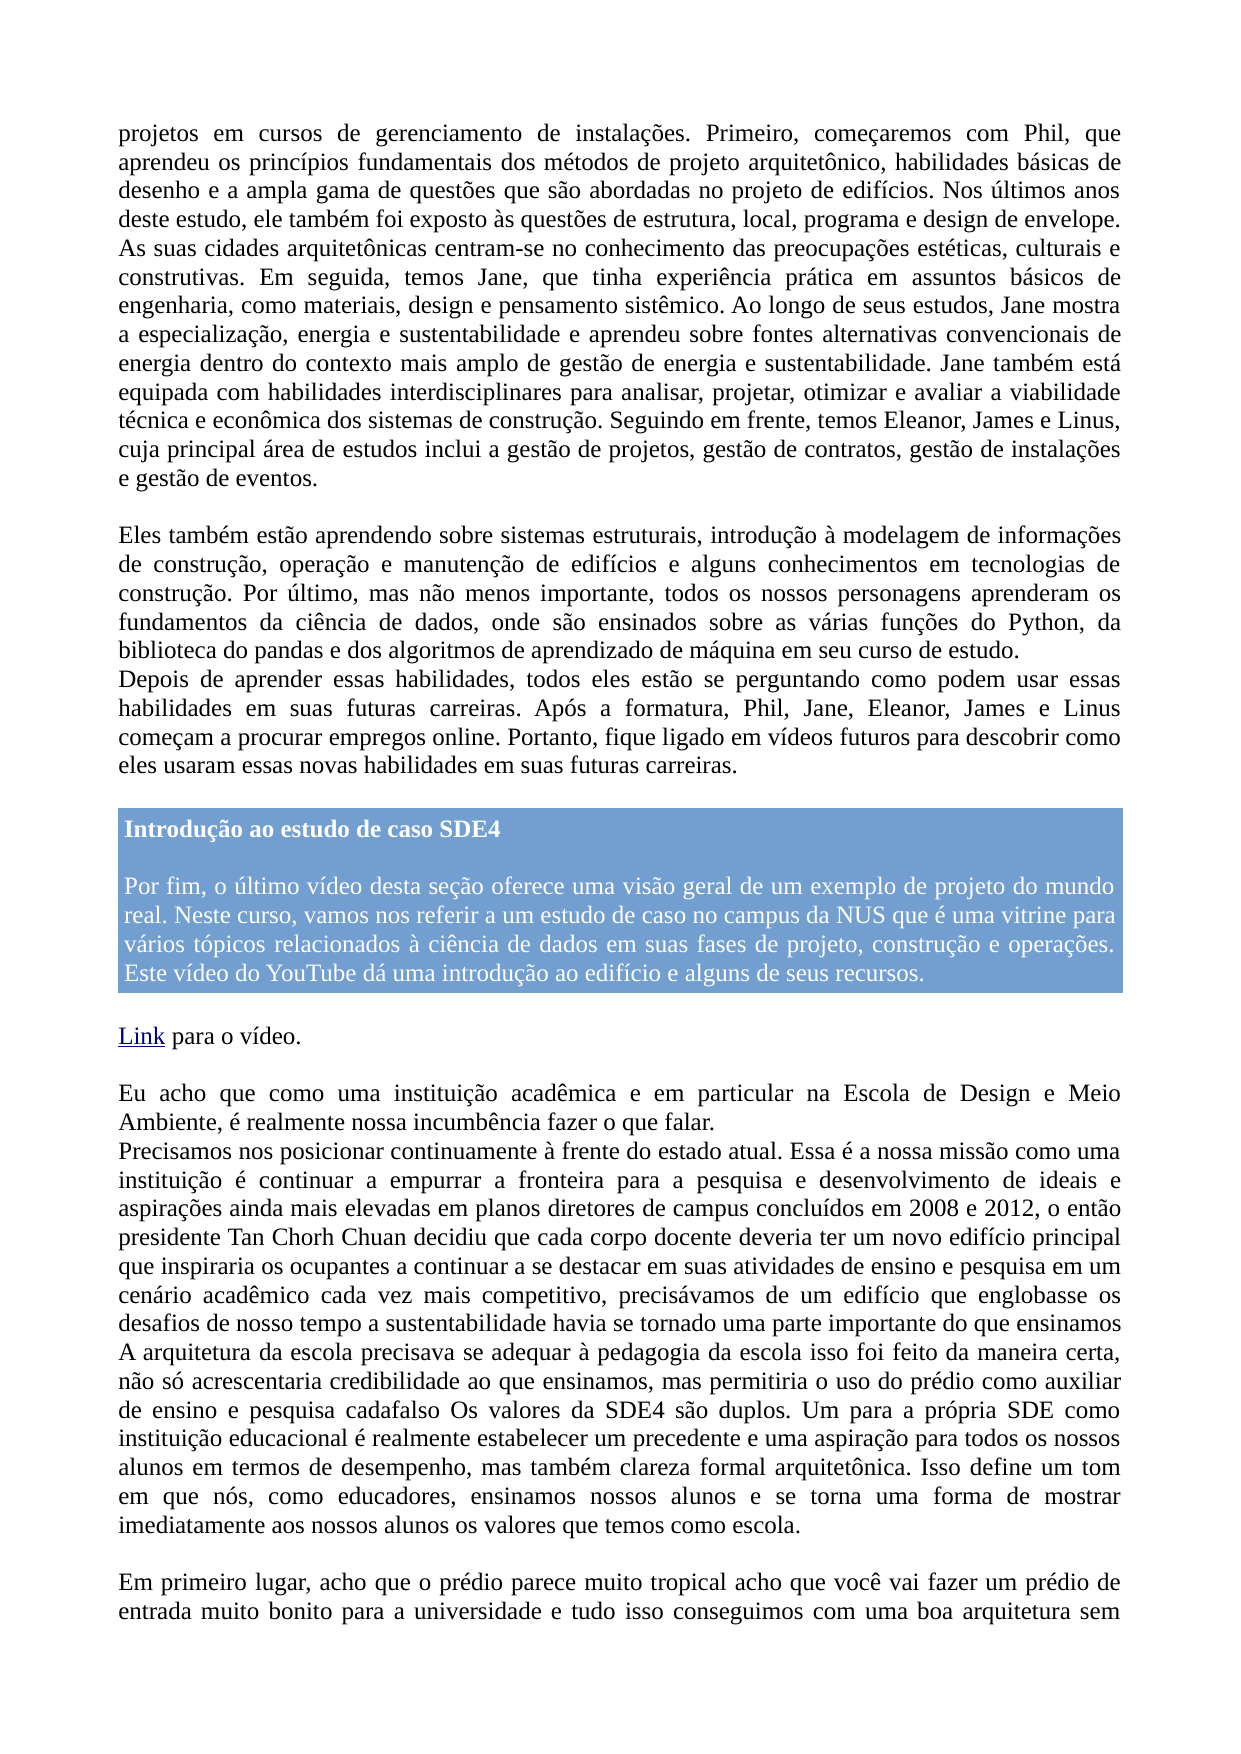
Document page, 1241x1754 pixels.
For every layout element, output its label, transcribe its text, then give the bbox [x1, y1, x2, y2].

text projetos em cursos de gerenciamento de instalações. Primeiro, começaremos com Phil, que aprendeu os princípios fundamentais dos métodos de projeto arquitetônico, habilidades básicas de desenho e a ampla gama de questões que são abordadas no projeto de edifícios. Nos últimos anos deste estudo, ele também foi exposto às questões de estrutura, local, programa e design de envelope. As suas cidades arquitetônicas centram-se no conhecimento das preocupações estéticas, culturais e construtivas. Em seguida, temos Jane, que tinha experiência prática em assuntos básicos de engenharia, como materiais, design e pensamento sistêmico. Ao longo de seus estudos, Jane mostra a especialização, energia e sustentabilidade e aprendeu sobre fontes alternativas convencionais de energia dentro do contexto mais amplo de gestão de energia e sustentabilidade. Jane também está equipada com habilidades interdisciplinares para analisar, projetar, otimizar e avaliar a viabilidade técnica e econômica dos sistemas de construção. Seguindo em frente, temos Eleanor, James e Linus, cuja principal área de estudos inclui a gestão de projetos, gestão de contratos, gestão de instalações e gestão de eventos. [118, 118, 1122, 492]
text Eu acho que como uma instituição acadêmica e em particular na Escola de Design e Meio Ambiente, é realmente nossa incumbência fazer o que falar. [118, 1078, 1122, 1136]
text Precisamos nos posicionar continuamente à frente do estado atual. Essa é a nossa missão como uma instituição é continuar a empurrar a fronteira para a pesquisa e desenvolvimento de ideais e aspirações ainda mais elevadas em planos diretores de campus concluídos em 2008 e 2012, o então presidente Tan Chorh Chuan decidiu que cada corpo docente deveria ter um novo edifício principal que inspiraria os ocupantes a continuar a se destacar em suas atividades de ensino e pesquisa em um cenário acadêmico cada vez mais competitivo, precisávamos de um edifício que englobasse os desafios de nosso tempo a sustentabilidade havia se tornado uma parte importante do que ensinamos A arquitetura da escola precisava se adequar à pedagogia da escola isso foi feito da maneira certa, não só acrescentaria credibilidade ao que ensinamos, mas permitiria o uso do prédio como auxiliar de ensino e pesquisa cadafalso Os valores da SDE4 são duplos. Um para a própria SDE como instituição educacional é realmente estabelecer um precedente e uma aspiração para todos os nossos alunos em termos de desempenho, mas também clareza formal arquitetônica. Isso define um tom em que nós, como educadores, ensinamos nossos alunos e se torna uma forma de mostrar imediatamente aos nossos alunos os valores que temos como escola. [118, 1136, 1122, 1538]
text Link para o vídeo. [118, 1021, 1122, 1050]
text Em primeiro lugar, acho que o prédio parece muito tropical acho que você vai fazer um prédio de entrada muito bonito para a universidade e tudo isso conseguimos com uma boa arquitetura sem [118, 1567, 1122, 1625]
text Depois de aprender essas habilidades, todos eles estão se perguntando como podem usar essas habilidades em suas futuras carreiras. Após a formatura, Phil, Jane, Eleanor, James e Linus começam a procurar empregos online. Portanto, fique ligado em vídeos futuros para descobrir como eles usaram essas novas habilidades em suas futuras carreiras. [118, 664, 1122, 779]
table_header Introdução ao estudo de caso SDE4 Por fim, o último vídeo desta seção oferece uma visão geral de um exemplo de projeto do mundo real. Neste curso, vamos nos referir a um estudo de caso no campus da NUS que é uma vitrine para vários tópicos relacionados à ciência de dados em suas fases de projeto, construção e operações. Este vídeo do YouTube dá uma introdução ao edifício e alguns de seus recursos. [119, 809, 1122, 992]
text Eles também estão aprendendo sobre sistemas estruturais, introdução à modelagem de informações de construção, operação e manutenção de edifícios e alguns conhecimentos em tecnologias de construção. Por último, mas não menos importante, todos os nossos personagens aprenderam os fundamentos da ciência de dados, onde são ensinados sobre as várias funções do Python, da biblioteca do pandas e dos algoritmos de aprendizado de máquina em seu curso de estudo. [118, 521, 1122, 664]
